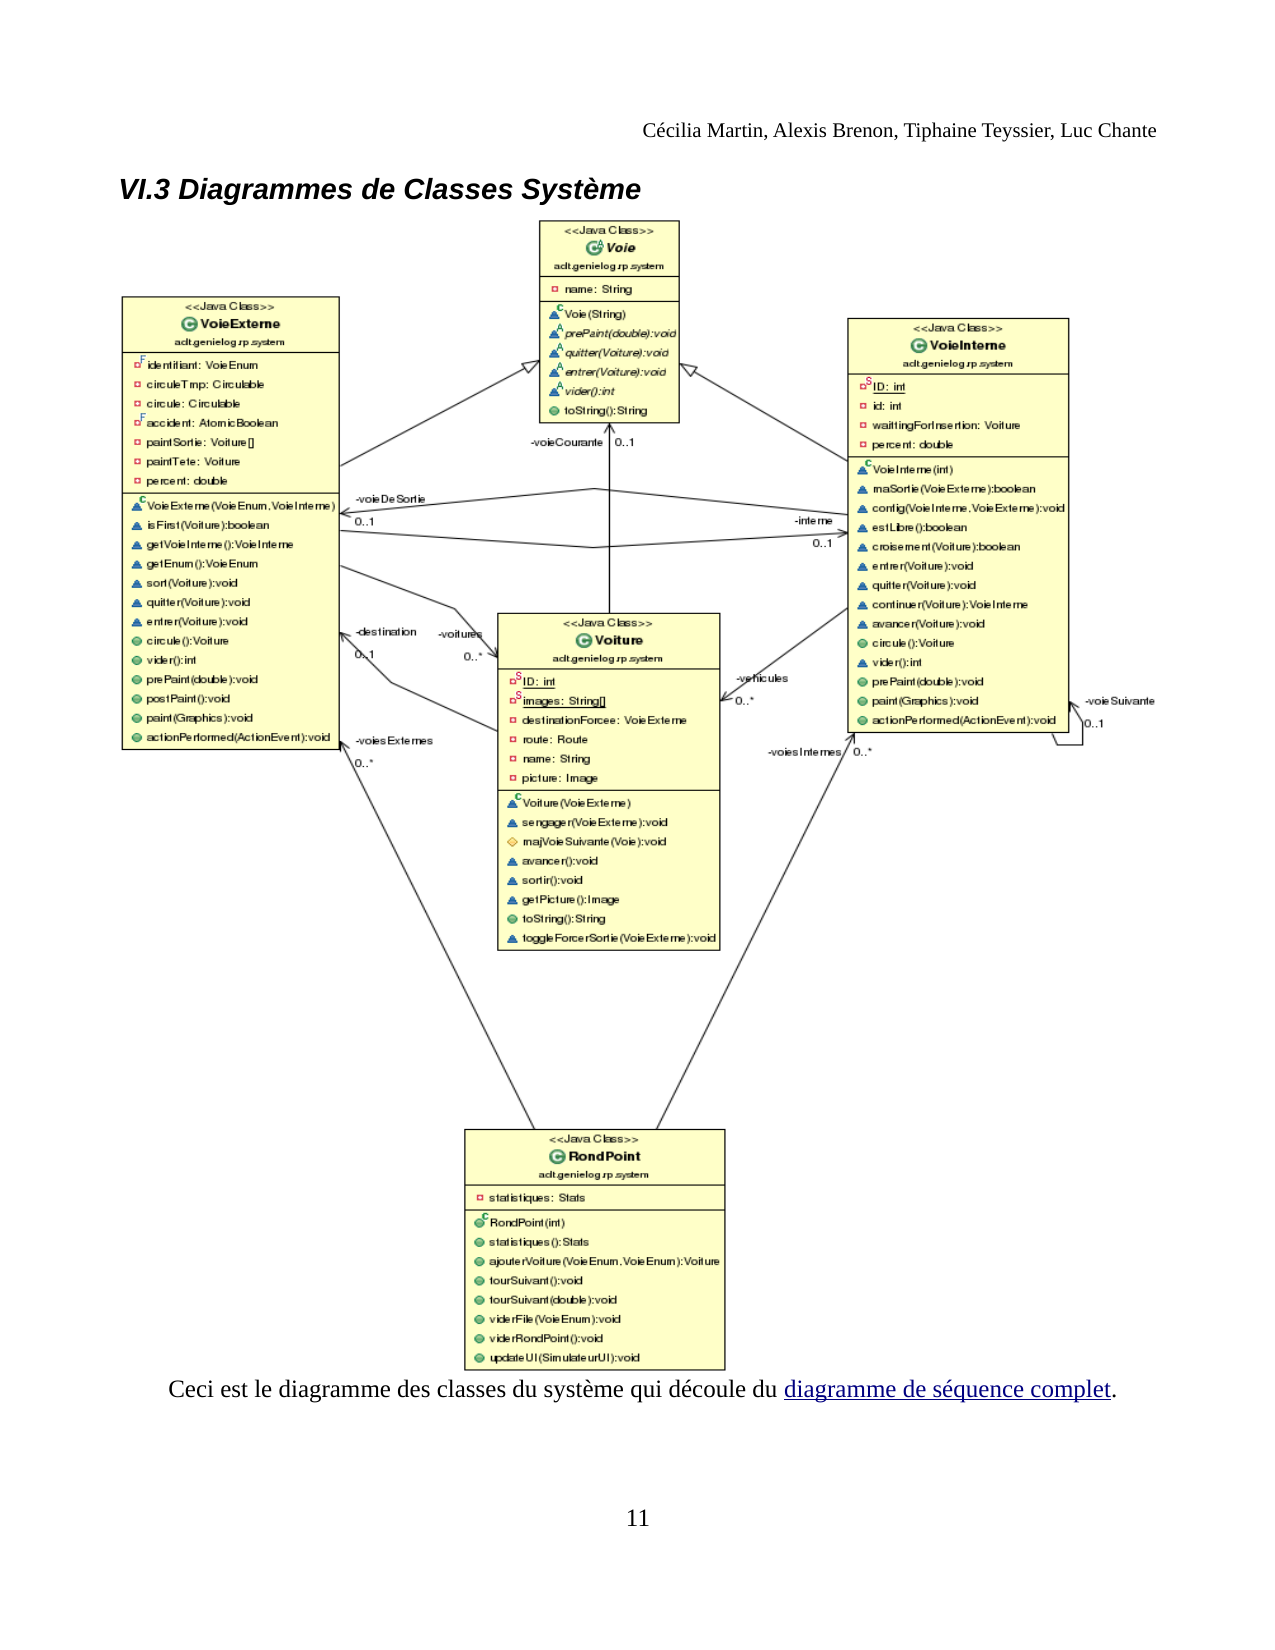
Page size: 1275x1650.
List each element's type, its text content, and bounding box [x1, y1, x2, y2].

subtitle Diagrammes de Classes Système [118, 172, 1157, 205]
picture [118, 217, 1157, 1374]
text Ceci est le diagramme des classes du système qui découle du diagramme de séquence complet. [118, 1374, 1157, 1403]
